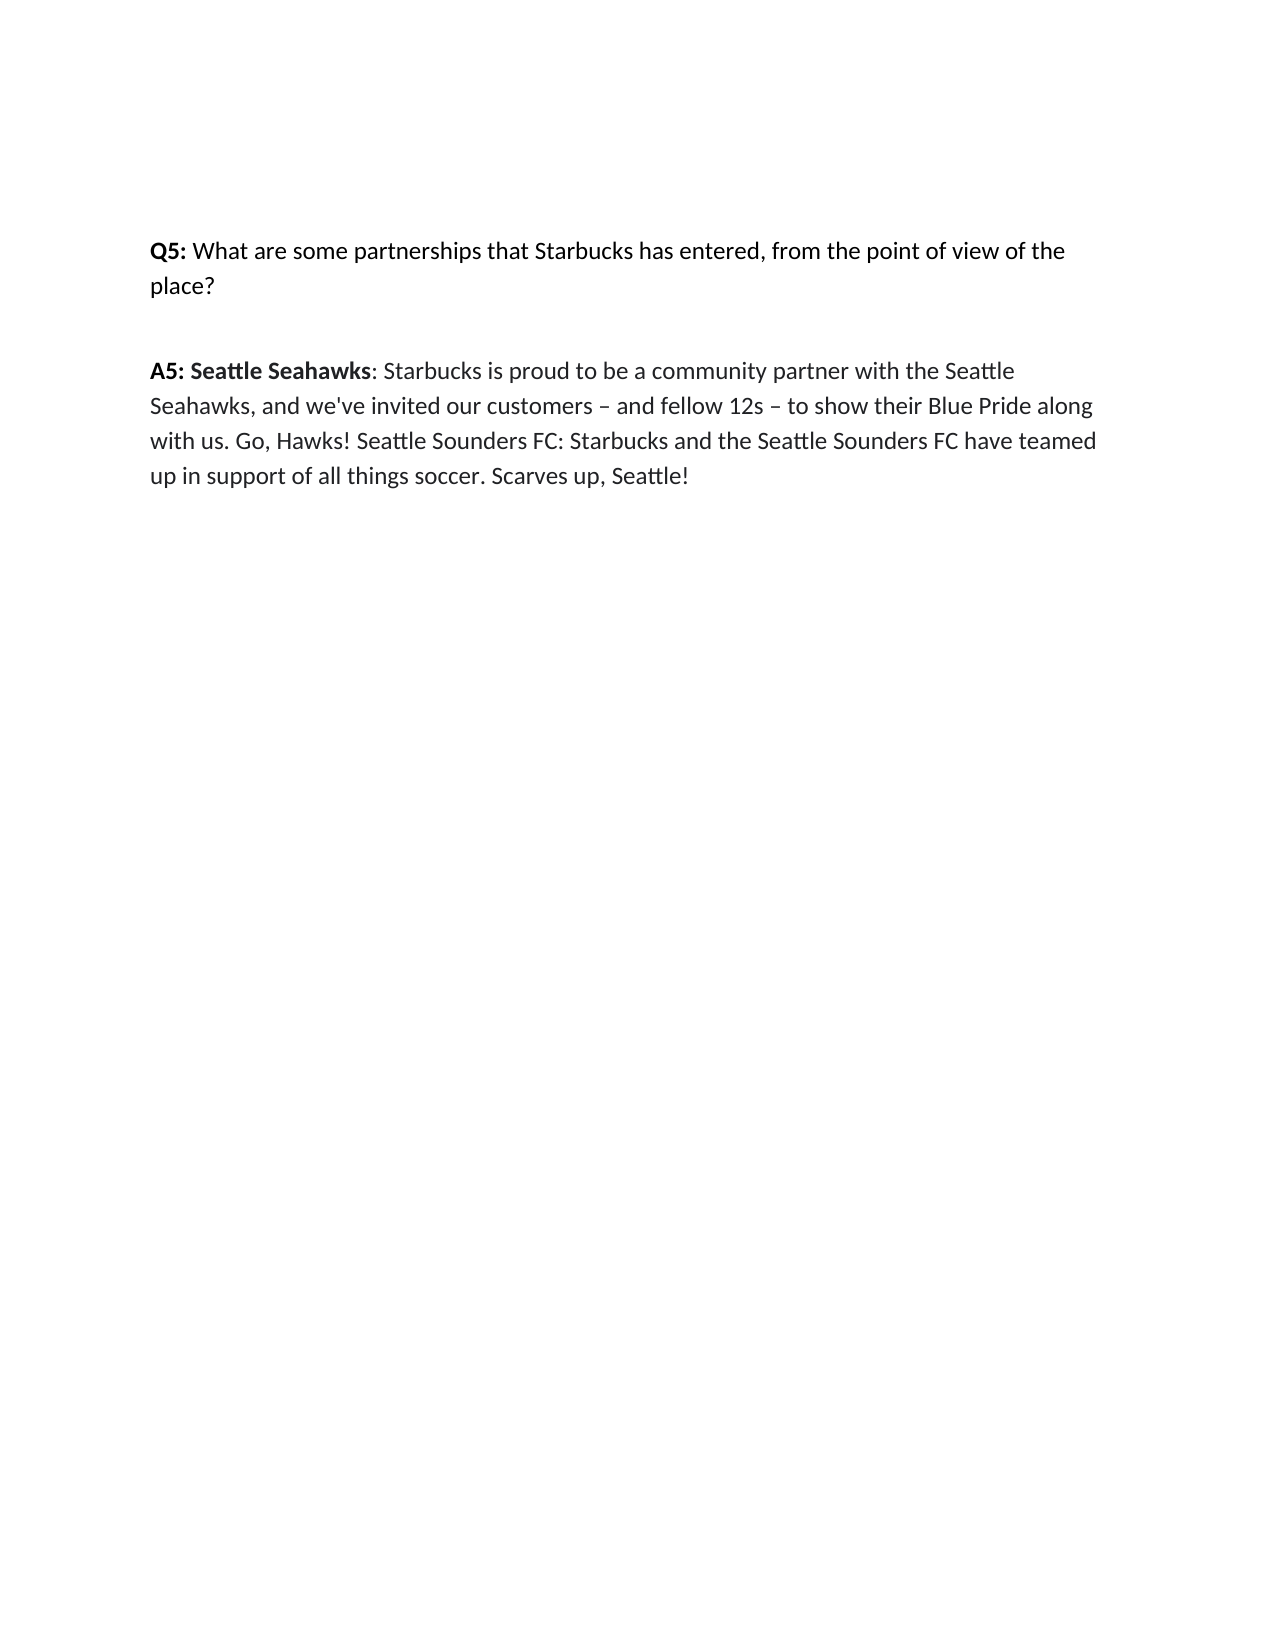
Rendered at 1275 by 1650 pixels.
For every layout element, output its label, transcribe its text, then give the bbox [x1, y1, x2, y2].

text Q5: What are some partnerships that Starbucks has entered, from the point of view of the place? [150, 235, 1125, 301]
text A5: Seattle Seahawks: Starbucks is proud to be a community partner with the Seattle Seahawks, and we've invited our customers – and fellow 12s – to show their Blue Pride along with us. Go, Hawks! Seattle Sounders FC: Starbucks and the Seattle Sounders FC have teamed up in support of all things soccer. Scarves up, Seattle! [150, 355, 1125, 491]
